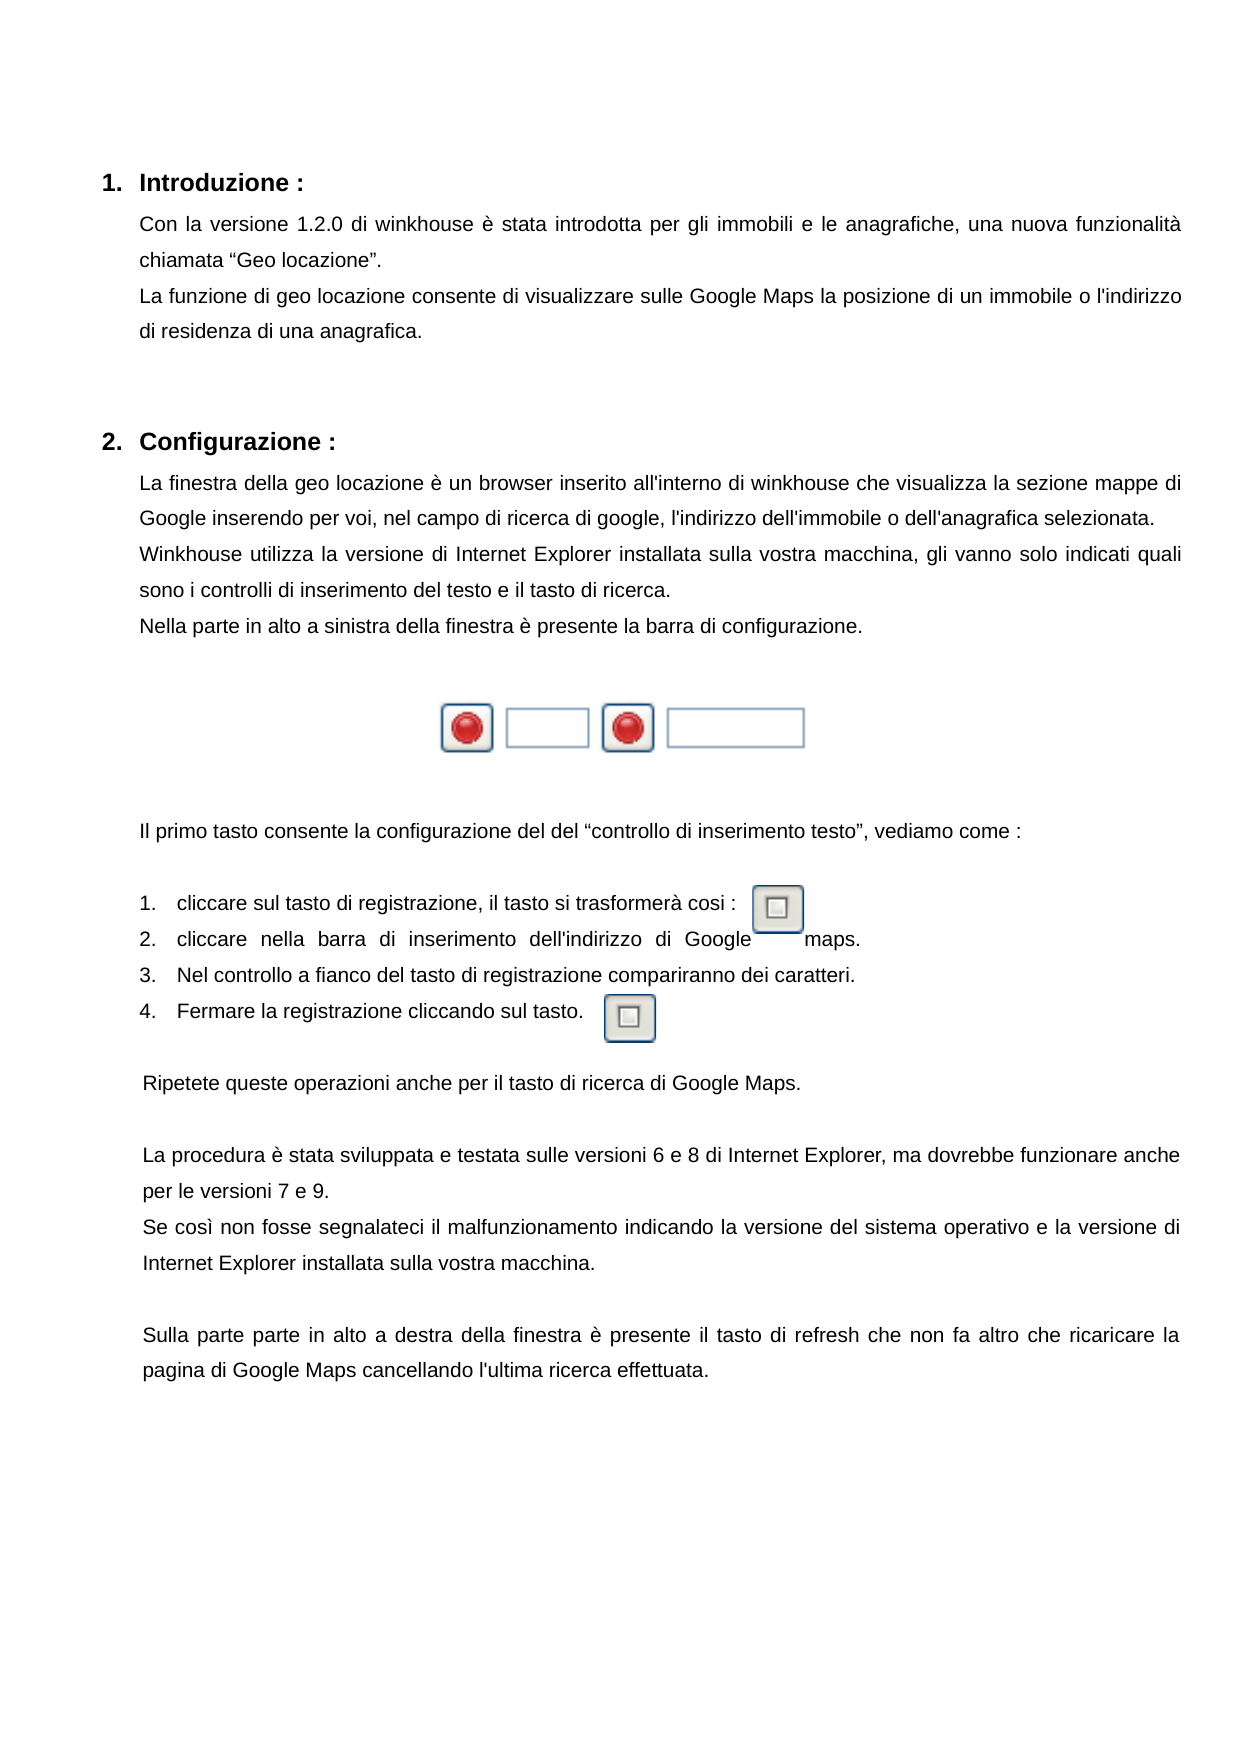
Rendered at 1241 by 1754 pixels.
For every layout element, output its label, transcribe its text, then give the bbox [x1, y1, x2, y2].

list Introduzione : [102, 168, 1183, 197]
picture [752, 885, 805, 934]
list Configurazione : [102, 427, 1183, 456]
list La funzione di geo locazione consente di visualizzare sulle Google Maps la posizione di un immobile o l'indirizzo di residenza di una anagrafica. [102, 283, 1183, 343]
list [805, 891, 1183, 915]
text Se così non fosse segnalateci il malfunzionamento indicando la versione del sistema operativo e la versione di Internet Explorer installata sulla vostra macchina. [142, 1214, 1183, 1274]
list Winkhouse utilizza la versione di Internet Explorer installata sulla vostra macchina, gli vanno solo indicati quali sono i controlli di inserimento del testo e il tasto di ricerca. [102, 542, 1183, 602]
list Il primo tasto consente la configurazione del del “controllo di inserimento testo”, vediamo come : [102, 819, 1183, 843]
list cliccare nella barra di inserimento dell'indirizzo di Google maps. [139, 927, 1183, 951]
text La procedura è stata sviluppata e testata sulle versioni 6 e 8 di Internet Explorer, ma dovrebbe funzionare anche per le versioni 7 e 9. [142, 1143, 1183, 1203]
list [657, 999, 1183, 1023]
list Nella parte in alto a sinistra della finestra è presente la barra di configurazione. [102, 614, 1183, 638]
list cliccare sul tasto di registrazione, il tasto si trasformerà cosi : [139, 891, 752, 915]
list Nel controllo a fianco del tasto di registrazione compariranno dei caratteri. [139, 963, 1183, 987]
text Sulla parte parte in alto a destra della finestra è presente il tasto di refresh che non fa altro che ricaricare la pagina di Google Maps cancellando l'ultima ricerca effettuata. [142, 1322, 1183, 1382]
list Con la versione 1.2.0 di winkhouse è stata introdotta per gli immobili e le anagrafiche, una nuova funzionalità chiamata “Geo locazione”. [102, 212, 1183, 271]
picture [427, 686, 820, 772]
list Fermare la registrazione cliccando sul tasto. [139, 999, 604, 1023]
picture [604, 994, 657, 1043]
list La finestra della geo locazione è un browser inserito all'interno di winkhouse che visualizza la sezione mappe di Google inserendo per voi, nel campo di ricerca di google, l'indirizzo dell'immobile o dell'anagrafica selezionata. [102, 470, 1183, 530]
text Ripetete queste operazioni anche per il tasto di ricerca di Google Maps. [142, 1071, 1183, 1095]
